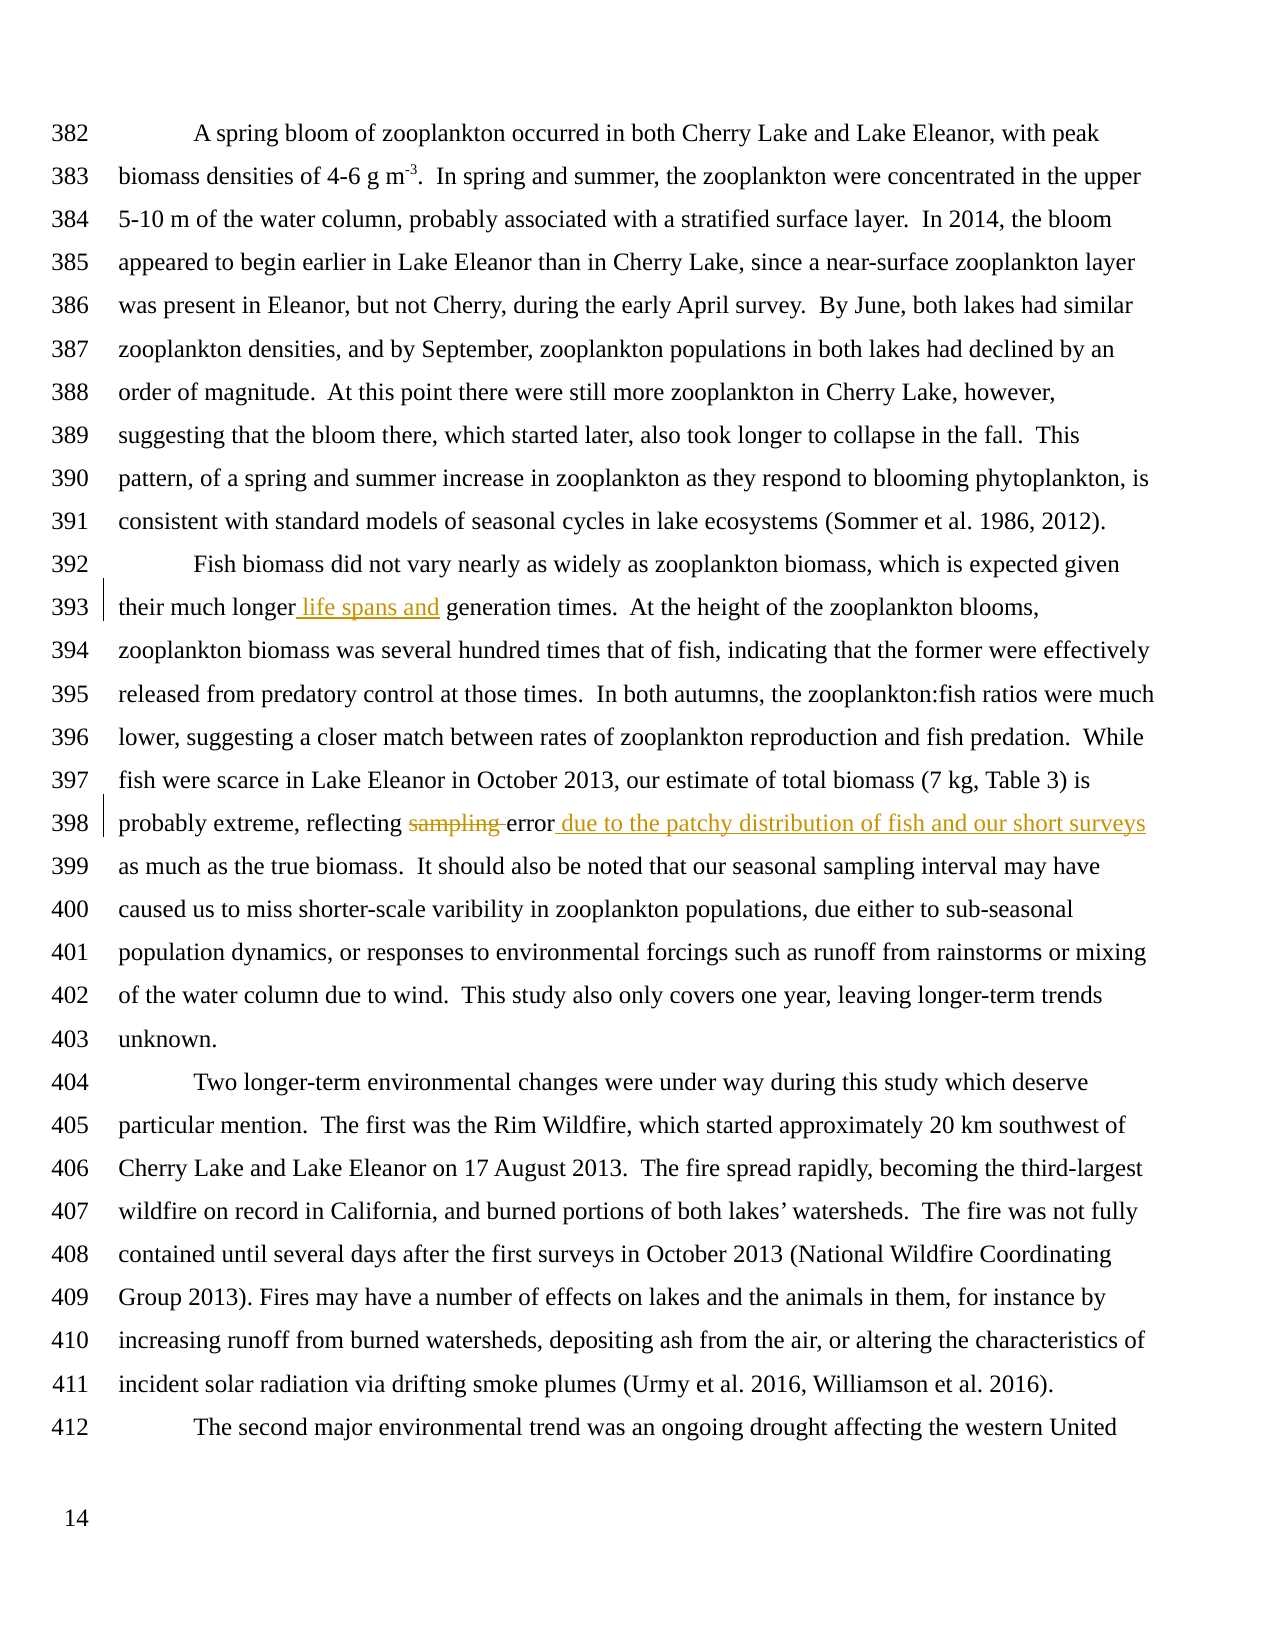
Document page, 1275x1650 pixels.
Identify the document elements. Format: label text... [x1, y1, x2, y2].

text The second major environmental trend was an ongoing drought affecting the western United [118, 1412, 1157, 1441]
text A spring bloom of zooplankton occurred in both Cherry Lake and Lake Eleanor, with peak biomass densities of 4-6 g m-3. In spring and summer, the zooplankton were concentrated in the upper 5-10 m of the water column, probably associated with a stratified surface layer. In 2014, the bloom appeared to begin earlier in Lake Eleanor than in Cherry Lake, since a near-surface zooplankton layer was present in Eleanor, but not Cherry, during the early April survey. By June, both lakes had similar zooplankton densities, and by September, zooplankton populations in both lakes had declined by an order of magnitude. At this point there were still more zooplankton in Cherry Lake, however, suggesting that the bloom there, which started later, also took longer to collapse in the fall. This pattern, of a spring and summer increase in zooplankton as they respond to blooming phytoplankton, is consistent with standard models of seasonal cycles in lake ecosystems (Sommer et al. 1986, 2012)⁠. Fish biomass did not vary nearly as widely as zooplankton biomass, which is expected given their much longer life spans and generation times. At the height of the zooplankton blooms, zooplankton biomass was several hundred times that of fish, indicating that the former were effectively released from predatory control at those times. In both autumns, the zooplankton:fish ratios were much lower, suggesting a closer match between rates of zooplankton reproduction and fish predation. While fish were scarce in Lake Eleanor in October 2013, our estimate of total biomass (7 kg, Table 3) is probably extreme, reflecting error due to the patchy distribution of fish and our short surveys as much as the true biomass. It should also be noted that our seasonal sampling interval may have caused us to miss shorter-scale varibility in zooplankton populations, due either to sub-seasonal population dynamics, or responses to environmental forcings such as runoff from rainstorms or mixing of the water column due to wind. This study also only covers one year, leaving longer-term trends unknown. [118, 118, 1157, 1052]
text Two longer-term environmental changes were under way during this study which deserve particular mention. The first was the Rim Wildfire, which started approximately 20 km southwest of Cherry Lake and Lake Eleanor on 17 August 2013. The fire spread rapidly, becoming the third-largest wildfire on record in California, and burned portions of both lakes’ watersheds. The fire was not fully contained until several days after the first surveys in October 2013 (National Wildfire Coordinating Group 2013)⁠. Fires may have a number of effects on lakes and the animals in them, for instance by increasing runoff from burned watersheds, depositing ash from the air, or altering the characteristics of incident solar radiation via drifting smoke plumes (Urmy et al. 2016, Williamson et al. 2016)⁠. [118, 1067, 1157, 1397]
